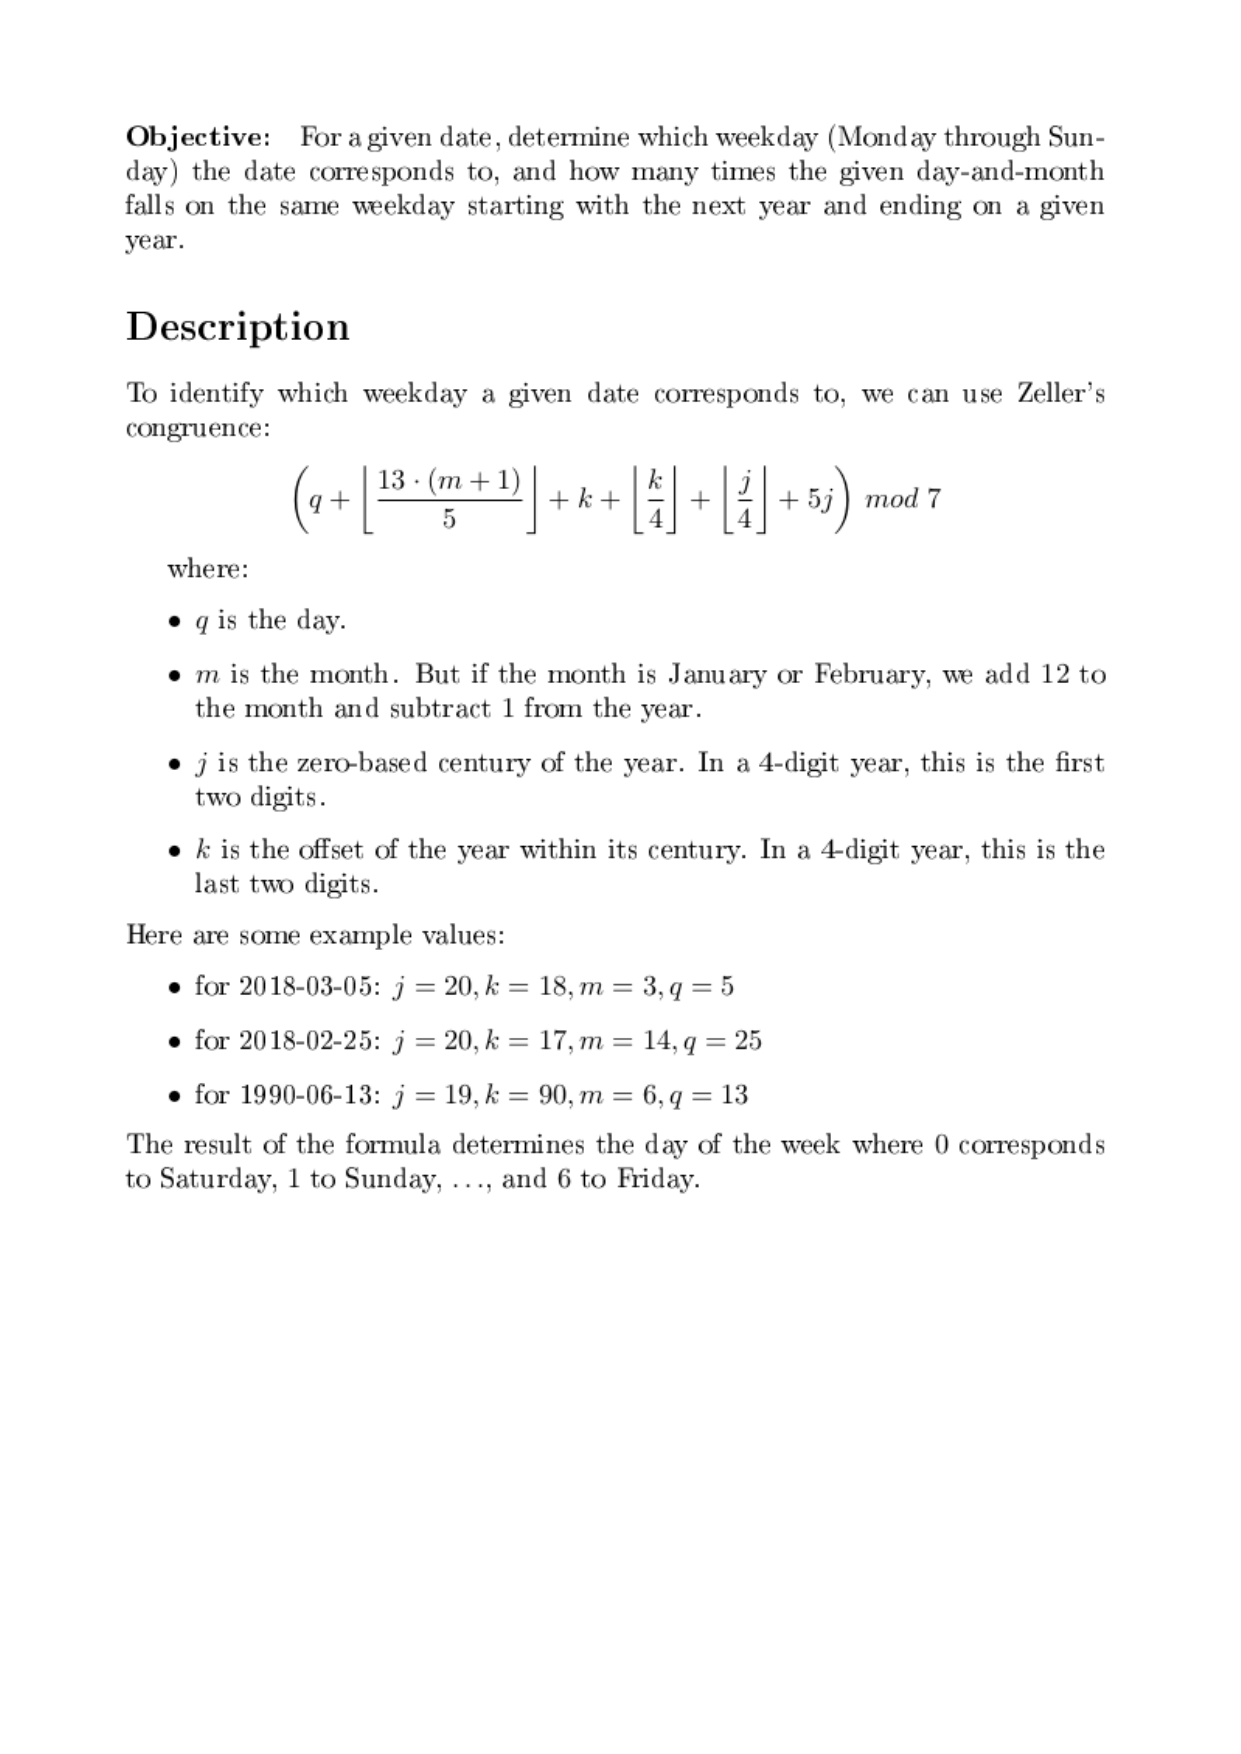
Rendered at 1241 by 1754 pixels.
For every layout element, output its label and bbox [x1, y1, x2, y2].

picture [118, 118, 1123, 1217]
